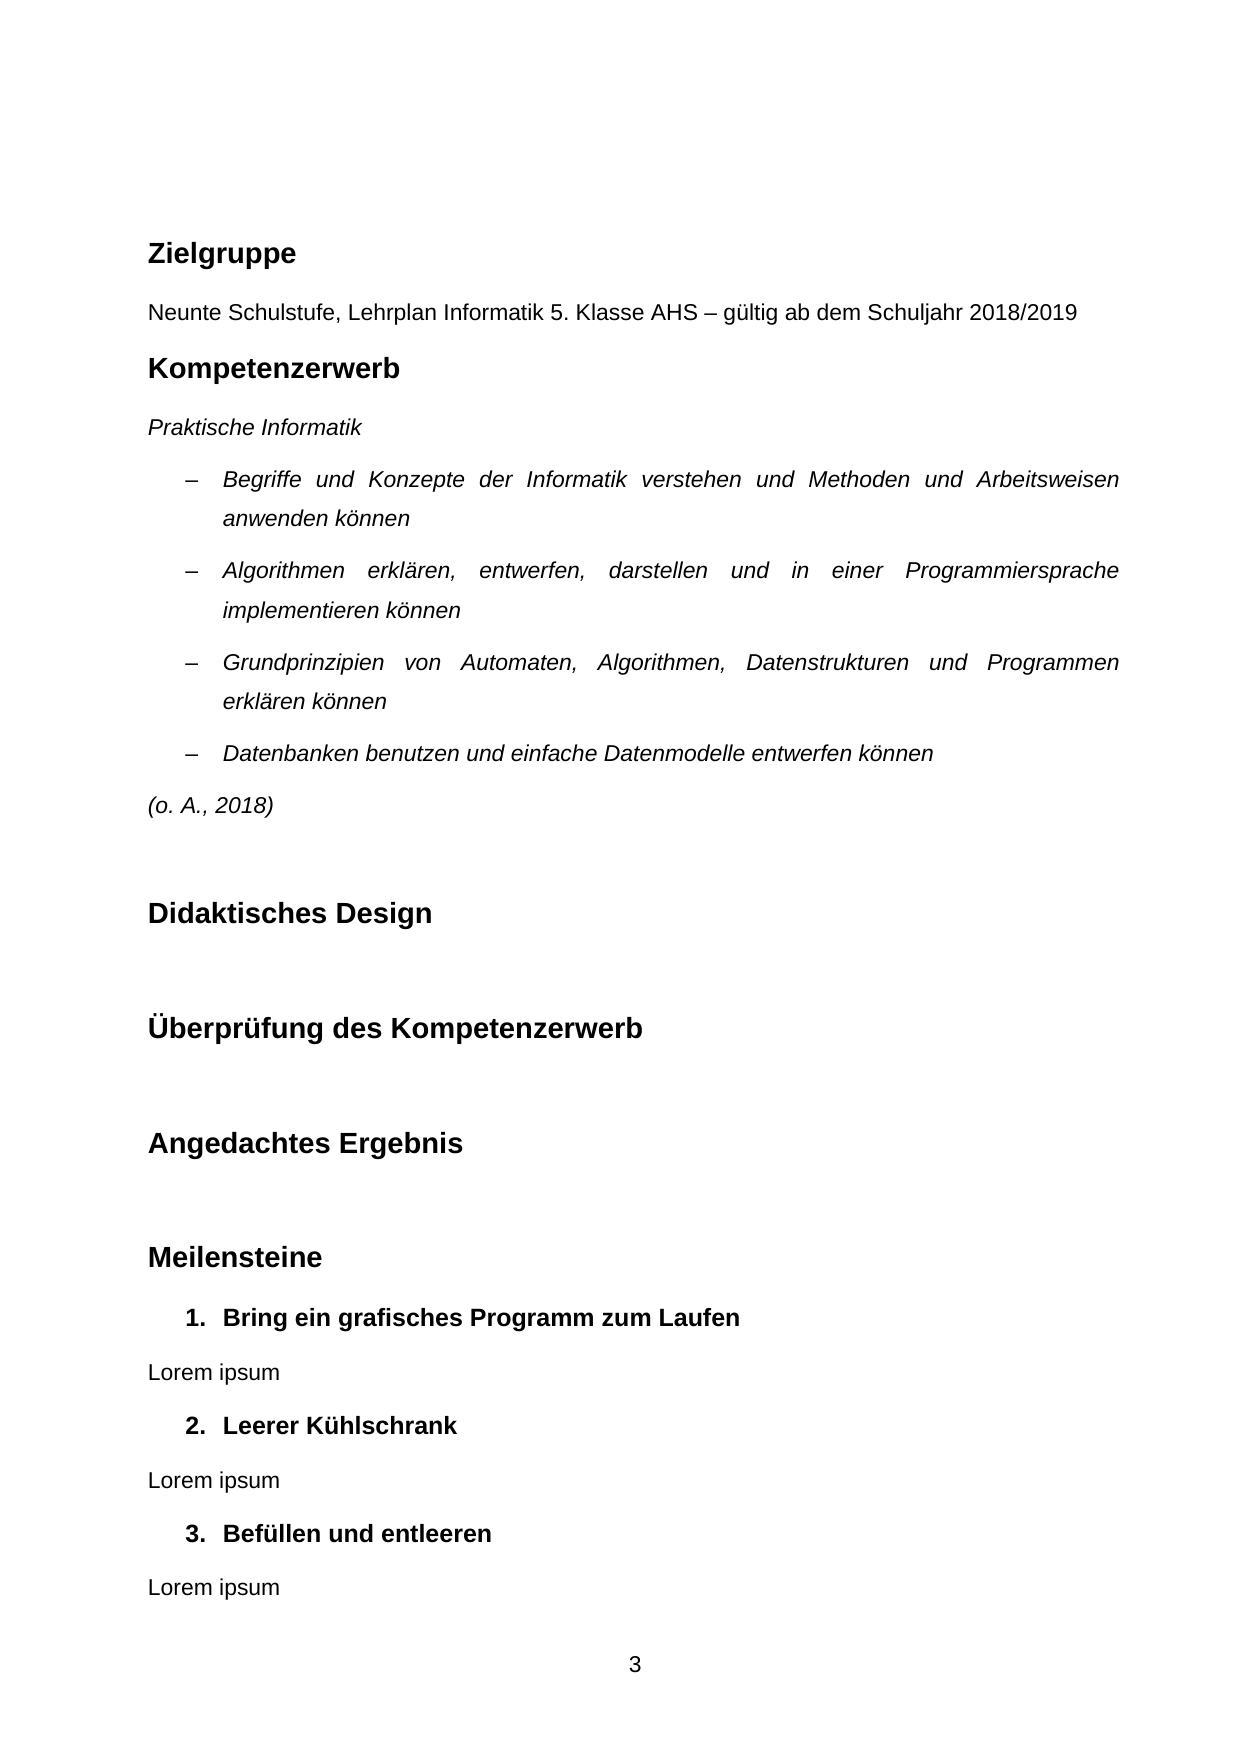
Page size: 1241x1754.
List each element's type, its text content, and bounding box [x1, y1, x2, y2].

list Datenbanken benutzen und einfache Datenmodelle entwerfen können [185, 740, 1122, 767]
subtitle Überprüfung des Kompetenzerwerb [148, 1011, 1122, 1044]
subtitle Didaktisches Design [148, 896, 1122, 930]
subtitle Zielgruppe [148, 236, 1122, 270]
text Praktische Informatik [148, 414, 1122, 440]
text Neunte Schulstufe, Lehrplan Informatik 5. Klasse AHS – gültig ab dem Schuljahr 2018/2019 [148, 299, 1122, 325]
list Befüllen und entleeren [185, 1518, 1122, 1547]
list Bring ein grafisches Programm zum Laufen [185, 1303, 1122, 1332]
text (o. A., 2018) [148, 792, 1122, 818]
subtitle Kompetenzerwerb [148, 351, 1122, 384]
text Lorem ipsum [148, 1574, 1122, 1601]
text Lorem ipsum [148, 1359, 1122, 1385]
text Lorem ipsum [148, 1467, 1122, 1493]
list Leerer Kühlschrank [185, 1411, 1122, 1440]
list Algorithmen erklären, entwerfen, darstellen und in einer Programmiersprache implementieren können [185, 557, 1122, 623]
list Begriffe und Konzepte der Informatik verstehen und Methoden und Arbeitsweisen anwenden können [185, 466, 1122, 532]
list Grundprinzipien von Automaten, Algorithmen, Datenstrukturen und Programmen erklären können [185, 649, 1122, 714]
subtitle Angedachtes Ergebnis [148, 1126, 1122, 1159]
subtitle Meilensteine [148, 1241, 1122, 1274]
